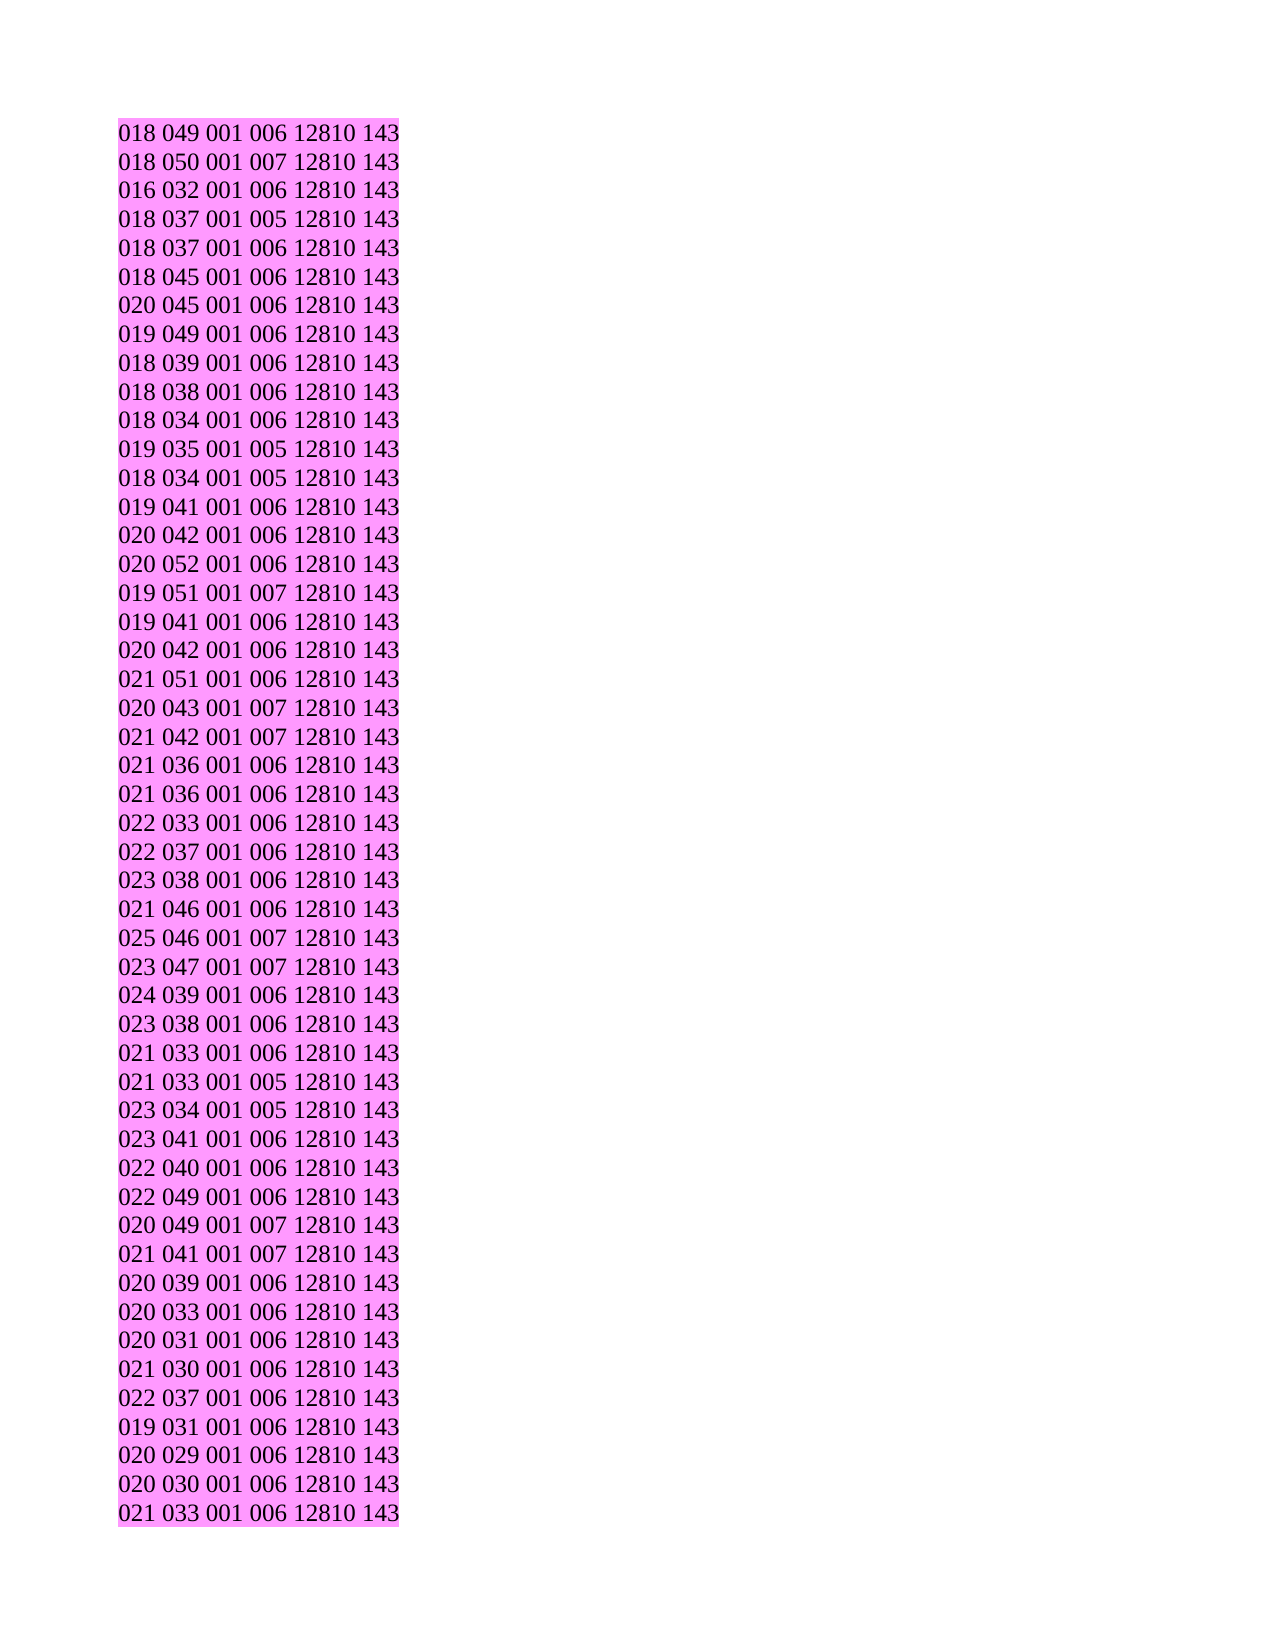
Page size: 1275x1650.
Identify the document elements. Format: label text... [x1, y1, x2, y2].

text 021 033 001 005 12810 143 [118, 1067, 1157, 1096]
text 021 041 001 007 12810 143 [118, 1239, 1157, 1268]
text 019 051 001 007 12810 143 [118, 578, 1157, 607]
text 023 038 001 006 12810 143 [118, 866, 1157, 894]
text 018 034 001 006 12810 143 [118, 406, 1157, 434]
text 019 035 001 005 12810 143 [118, 434, 1157, 463]
text 021 036 001 006 12810 143 [118, 779, 1157, 808]
text 023 038 001 006 12810 143 [118, 1009, 1157, 1038]
text 018 037 001 006 12810 143 [118, 233, 1157, 262]
text 025 046 001 007 12810 143 [118, 923, 1157, 952]
text 023 034 001 005 12810 143 [118, 1096, 1157, 1124]
text 021 030 001 006 12810 143 [118, 1354, 1157, 1383]
text 021 036 001 006 12810 143 [118, 751, 1157, 779]
text 020 033 001 006 12810 143 [118, 1297, 1157, 1326]
text 016 032 001 006 12810 143 [118, 176, 1157, 204]
text 020 042 001 006 12810 143 [118, 521, 1157, 549]
text 022 033 001 006 12810 143 [118, 808, 1157, 837]
text 019 041 001 006 12810 143 [118, 492, 1157, 521]
text 019 049 001 006 12810 143 [118, 319, 1157, 348]
text 022 037 001 006 12810 143 [118, 1383, 1157, 1412]
text 021 051 001 006 12810 143 [118, 664, 1157, 693]
text 020 043 001 007 12810 143 [118, 693, 1157, 722]
text 023 047 001 007 12810 143 [118, 952, 1157, 981]
text 018 039 001 006 12810 143 [118, 348, 1157, 377]
text 021 042 001 007 12810 143 [118, 722, 1157, 751]
text 020 045 001 006 12810 143 [118, 291, 1157, 319]
text 021 033 001 006 12810 143 [118, 1498, 1157, 1527]
text 019 041 001 006 12810 143 [118, 607, 1157, 636]
text 020 049 001 007 12810 143 [118, 1211, 1157, 1239]
text 020 042 001 006 12810 143 [118, 636, 1157, 664]
text 018 045 001 006 12810 143 [118, 262, 1157, 291]
text 019 031 001 006 12810 143 [118, 1412, 1157, 1441]
text 018 049 001 006 12810 143 [118, 118, 1157, 147]
text 018 034 001 005 12810 143 [118, 463, 1157, 492]
text 020 029 001 006 12810 143 [118, 1441, 1157, 1469]
text 022 049 001 006 12810 143 [118, 1182, 1157, 1211]
text 022 040 001 006 12810 143 [118, 1153, 1157, 1182]
text 020 039 001 006 12810 143 [118, 1268, 1157, 1297]
text 018 050 001 007 12810 143 [118, 147, 1157, 176]
text 020 030 001 006 12810 143 [118, 1469, 1157, 1498]
text 020 031 001 006 12810 143 [118, 1326, 1157, 1354]
text 024 039 001 006 12810 143 [118, 981, 1157, 1009]
text 018 037 001 005 12810 143 [118, 204, 1157, 233]
text 020 052 001 006 12810 143 [118, 549, 1157, 578]
text 021 046 001 006 12810 143 [118, 894, 1157, 923]
text 021 033 001 006 12810 143 [118, 1038, 1157, 1067]
text 023 041 001 006 12810 143 [118, 1124, 1157, 1153]
text 022 037 001 006 12810 143 [118, 837, 1157, 866]
text 018 038 001 006 12810 143 [118, 377, 1157, 406]
